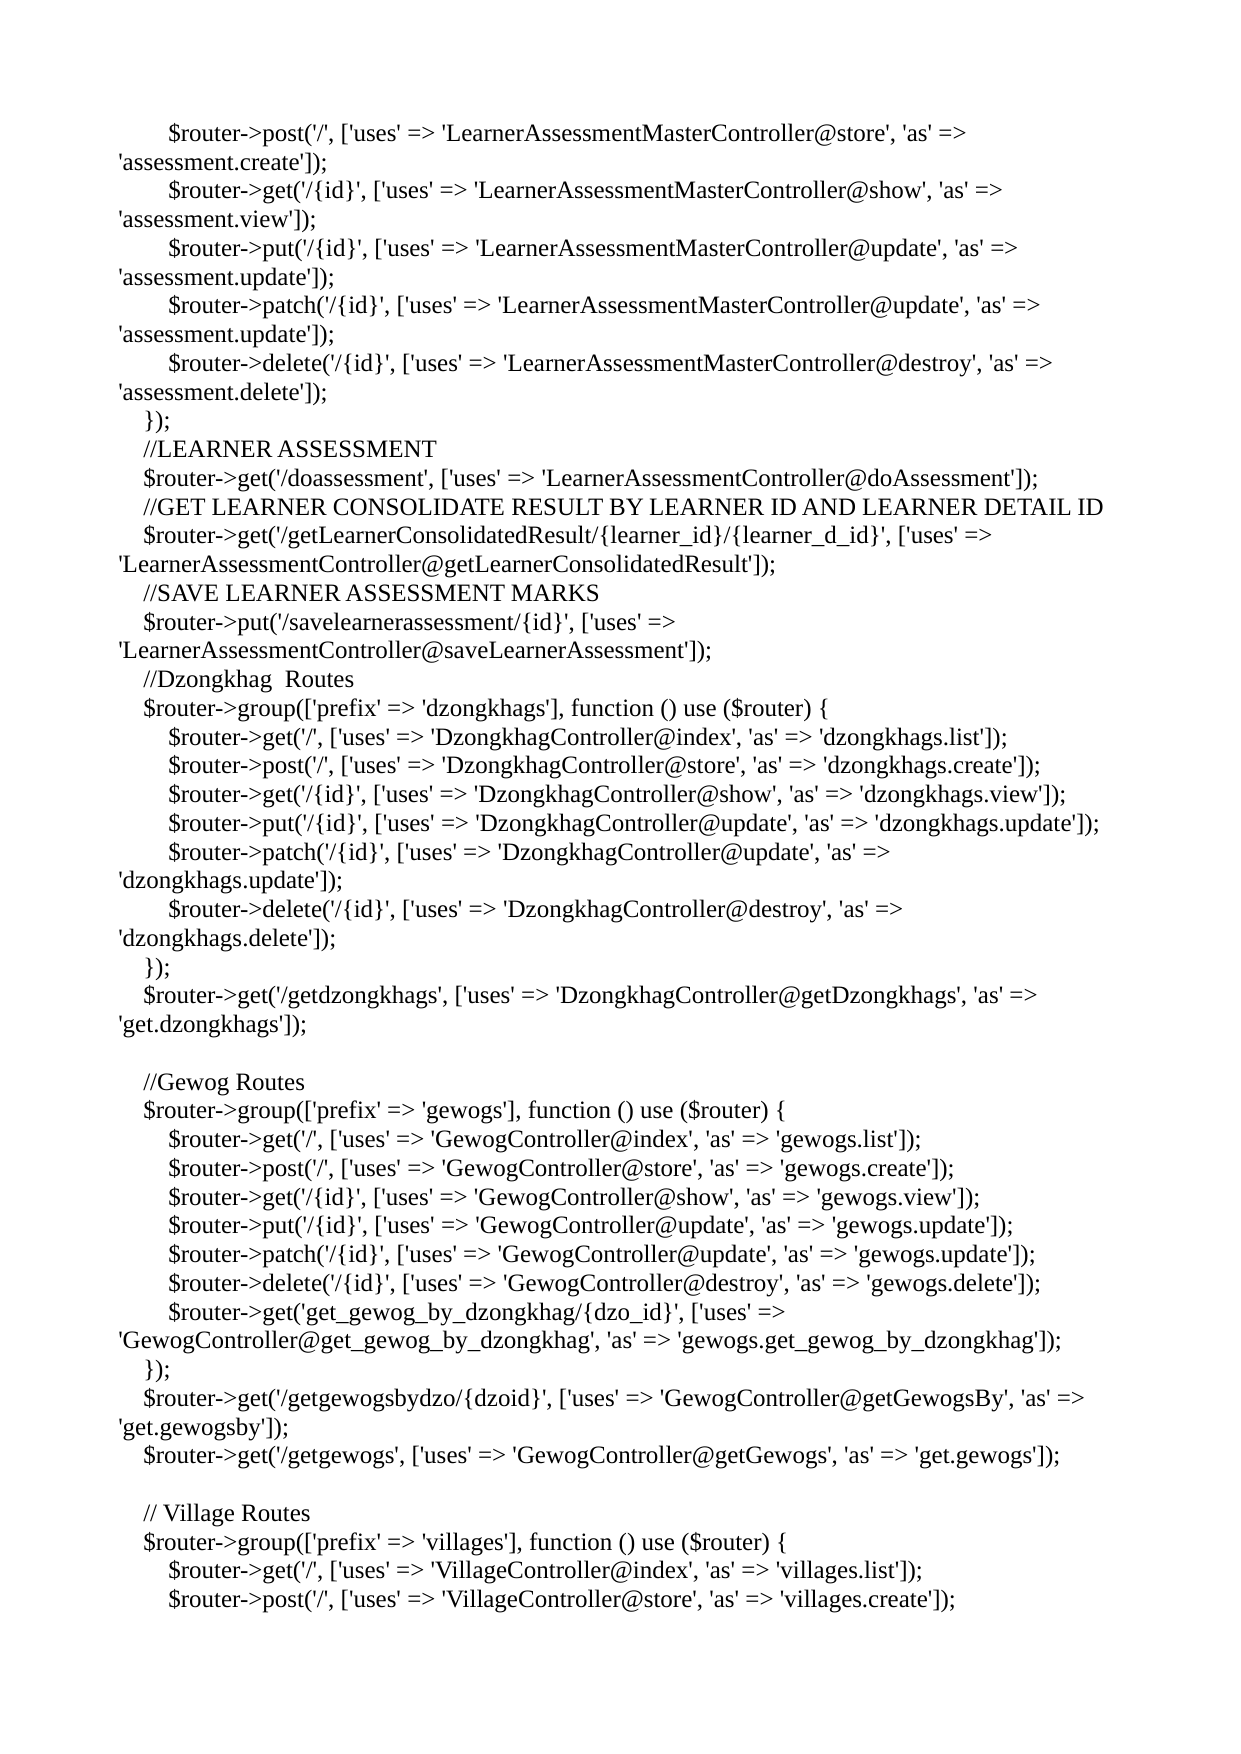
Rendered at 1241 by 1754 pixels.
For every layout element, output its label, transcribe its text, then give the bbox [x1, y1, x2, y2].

text $router->get('/getdzongkhags', ['uses' => 'DzongkhagController@getDzongkhags', 'as' => 'get.dzongkhags']); [118, 981, 1122, 1038]
text //Gewog Routes [118, 1067, 1122, 1096]
text $router->get('/', ['uses' => 'VillageController@index', 'as' => 'villages.list']); [118, 1556, 1122, 1584]
text $router->patch('/{id}', ['uses' => 'DzongkhagController@update', 'as' => 'dzongkhags.update']); [118, 837, 1122, 894]
text }); [118, 952, 1122, 981]
text $router->group(['prefix' => 'dzongkhags'], function () use ($router) { [118, 693, 1122, 722]
text $router->delete('/{id}', ['uses' => 'GewogController@destroy', 'as' => 'gewogs.delete']); [118, 1268, 1122, 1297]
text $router->patch('/{id}', ['uses' => 'GewogController@update', 'as' => 'gewogs.update']); [118, 1239, 1122, 1268]
text $router->post('/', ['uses' => 'VillageController@store', 'as' => 'villages.create']); [118, 1584, 1122, 1613]
text $router->put('/{id}', ['uses' => 'GewogController@update', 'as' => 'gewogs.update']); [118, 1211, 1122, 1239]
text $router->get('/getgewogsbydzo/{dzoid}', ['uses' => 'GewogController@getGewogsBy', 'as' => 'get.gewogsby']); [118, 1383, 1122, 1441]
text $router->post('/', ['uses' => 'GewogController@store', 'as' => 'gewogs.create']); [118, 1153, 1122, 1182]
text $router->get('/{id}', ['uses' => 'LearnerAssessmentMasterController@show', 'as' => 'assessment.view']); [118, 176, 1122, 233]
text //LEARNER ASSESSMENT [118, 434, 1122, 463]
text $router->put('/{id}', ['uses' => 'LearnerAssessmentMasterController@update', 'as' => 'assessment.update']); [118, 233, 1122, 291]
text $router->get('/', ['uses' => 'DzongkhagController@index', 'as' => 'dzongkhags.list']); [118, 722, 1122, 751]
text //SAVE LEARNER ASSESSMENT MARKS [118, 578, 1122, 607]
text $router->post('/', ['uses' => 'LearnerAssessmentMasterController@store', 'as' => 'assessment.create']); [118, 118, 1122, 176]
text $router->group(['prefix' => 'gewogs'], function () use ($router) { [118, 1096, 1122, 1124]
text // Village Routes [118, 1498, 1122, 1527]
text $router->get('/{id}', ['uses' => 'DzongkhagController@show', 'as' => 'dzongkhags.view']); [118, 779, 1122, 808]
text $router->delete('/{id}', ['uses' => 'LearnerAssessmentMasterController@destroy', 'as' => 'assessment.delete']); [118, 348, 1122, 406]
text }); [118, 406, 1122, 434]
text $router->put('/savelearnerassessment/{id}', ['uses' => 'LearnerAssessmentController@saveLearnerAssessment']); [118, 607, 1122, 664]
text $router->get('/getLearnerConsolidatedResult/{learner_id}/{learner_d_id}', ['uses' => 'LearnerAssessmentController@getLearnerConsolidatedResult']); [118, 521, 1122, 578]
text $router->get('/doassessment', ['uses' => 'LearnerAssessmentController@doAssessment']); [118, 463, 1122, 492]
text //GET LEARNER CONSOLIDATE RESULT BY LEARNER ID AND LEARNER DETAIL ID [118, 492, 1122, 521]
text $router->get('get_gewog_by_dzongkhag/{dzo_id}', ['uses' => 'GewogController@get_gewog_by_dzongkhag', 'as' => 'gewogs.get_gewog_by_dzongkhag']); [118, 1297, 1122, 1354]
text $router->get('/{id}', ['uses' => 'GewogController@show', 'as' => 'gewogs.view']); [118, 1182, 1122, 1211]
text $router->group(['prefix' => 'villages'], function () use ($router) { [118, 1527, 1122, 1556]
text }); [118, 1354, 1122, 1383]
text $router->delete('/{id}', ['uses' => 'DzongkhagController@destroy', 'as' => 'dzongkhags.delete']); [118, 894, 1122, 952]
text $router->post('/', ['uses' => 'DzongkhagController@store', 'as' => 'dzongkhags.create']); [118, 751, 1122, 779]
text $router->put('/{id}', ['uses' => 'DzongkhagController@update', 'as' => 'dzongkhags.update']); [118, 808, 1122, 837]
text $router->patch('/{id}', ['uses' => 'LearnerAssessmentMasterController@update', 'as' => 'assessment.update']); [118, 291, 1122, 348]
text $router->get('/getgewogs', ['uses' => 'GewogController@getGewogs', 'as' => 'get.gewogs']); [118, 1441, 1122, 1469]
text $router->get('/', ['uses' => 'GewogController@index', 'as' => 'gewogs.list']); [118, 1124, 1122, 1153]
text //Dzongkhag Routes [118, 664, 1122, 693]
